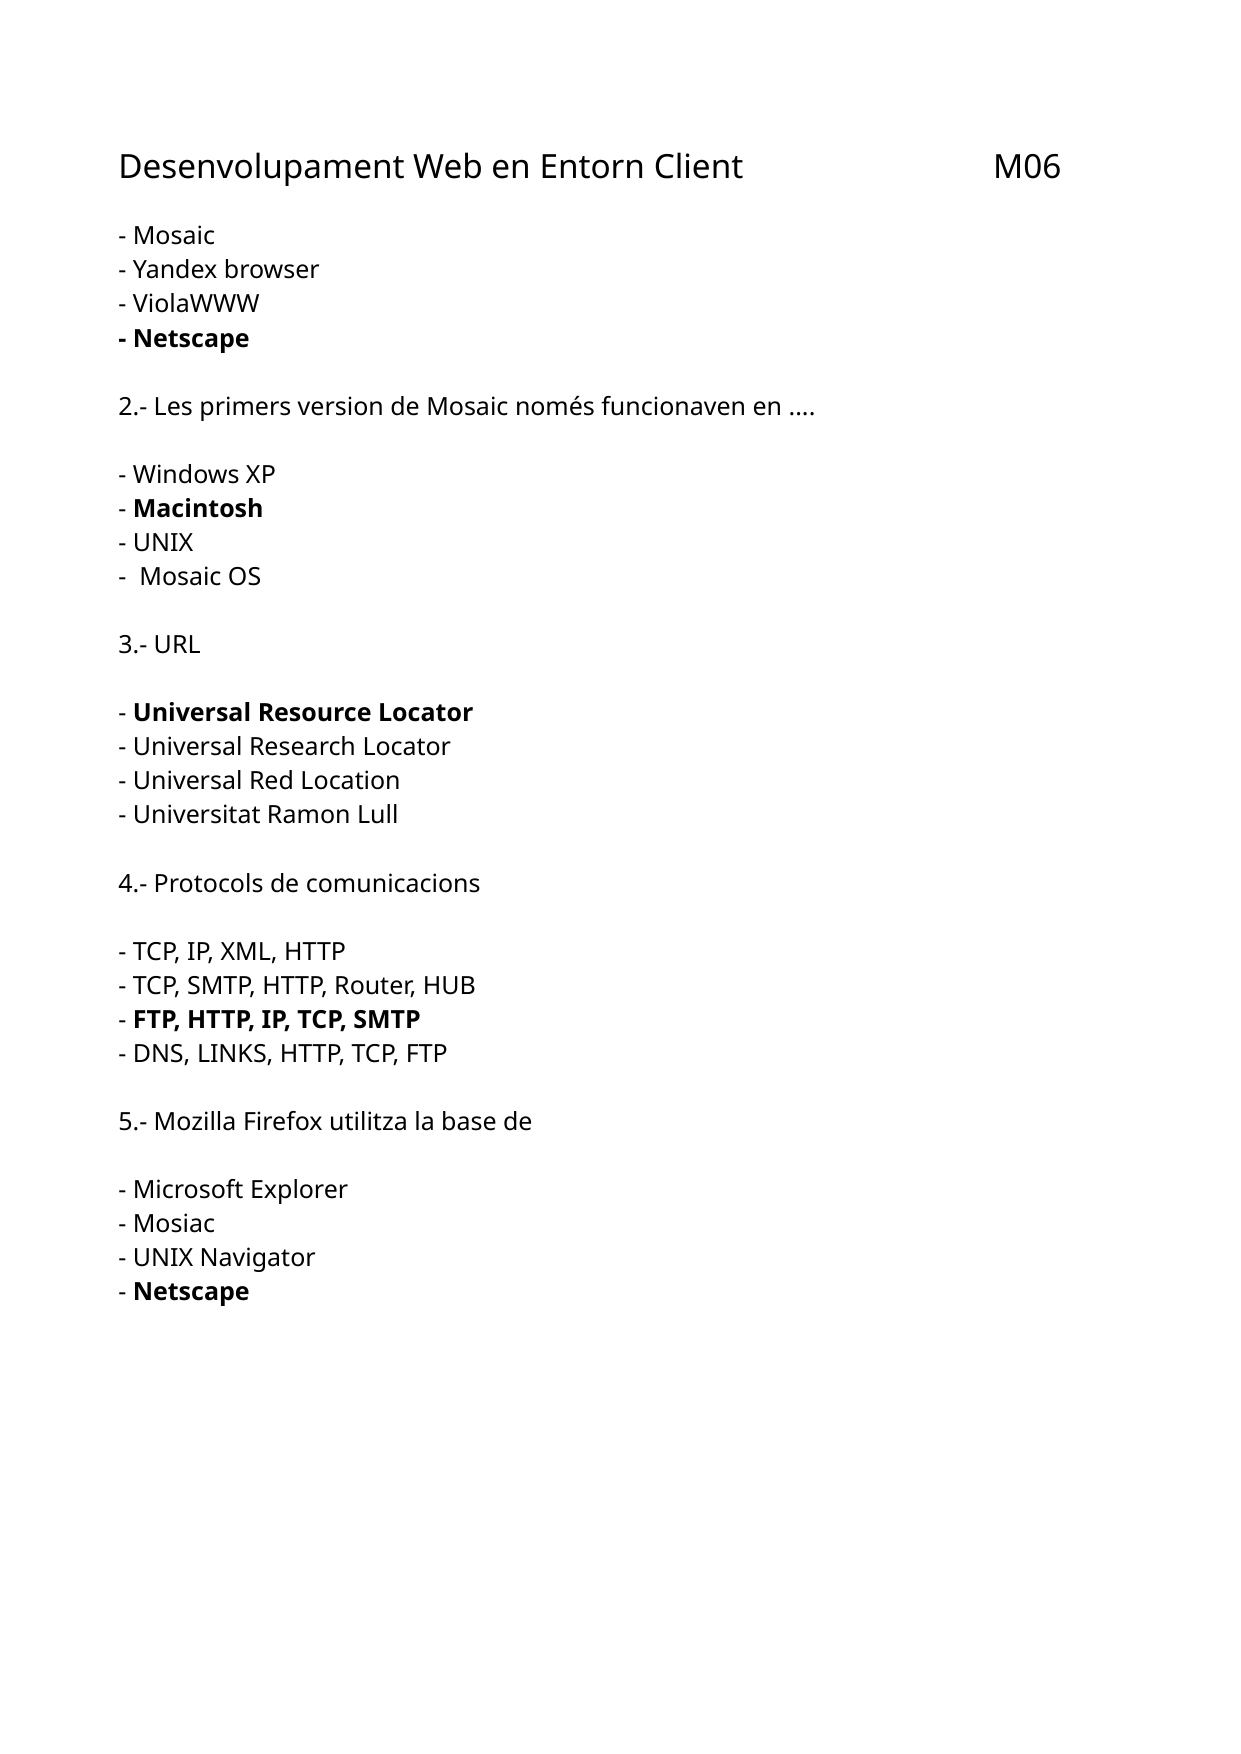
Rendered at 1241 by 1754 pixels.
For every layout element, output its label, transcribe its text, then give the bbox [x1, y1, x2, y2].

text - Macintosh [118, 491, 1122, 524]
text 4.- Protocols de comunicacions [118, 865, 1122, 899]
text - TCP, SMTP, HTTP, Router, HUB [118, 967, 1122, 1001]
text - Yandex browser [118, 252, 1122, 286]
text - Universal Resource Locator [118, 695, 1122, 729]
text - ViolaWWW [118, 286, 1122, 320]
text - Universal Research Locator [118, 729, 1122, 763]
text - DNS, LINKS, HTTP, TCP, FTP [118, 1036, 1122, 1069]
text - Microsoft Explorer [118, 1172, 1122, 1206]
text - Mosiac [118, 1206, 1122, 1240]
text - Netscape [118, 1274, 1122, 1308]
text 2.- Les primers version de Mosaic només funcionaven en .... [118, 388, 1122, 422]
text - Mosaic OS [118, 559, 1122, 593]
text - FTP, HTTP, IP, TCP, SMTP [118, 1001, 1122, 1036]
text - TCP, IP, XML, HTTP [118, 933, 1122, 967]
text 5.- Mozilla Firefox utilitza la base de [118, 1104, 1122, 1138]
text - Netscape [118, 320, 1122, 354]
text 3.- URL [118, 627, 1122, 661]
text - Universal Red Location [118, 763, 1122, 797]
text - Universitat Ramon Lull [118, 797, 1122, 831]
text - Mosaic [118, 218, 1122, 252]
text - Windows XP [118, 456, 1122, 491]
text - UNIX [118, 524, 1122, 559]
text - UNIX Navigator [118, 1240, 1122, 1274]
